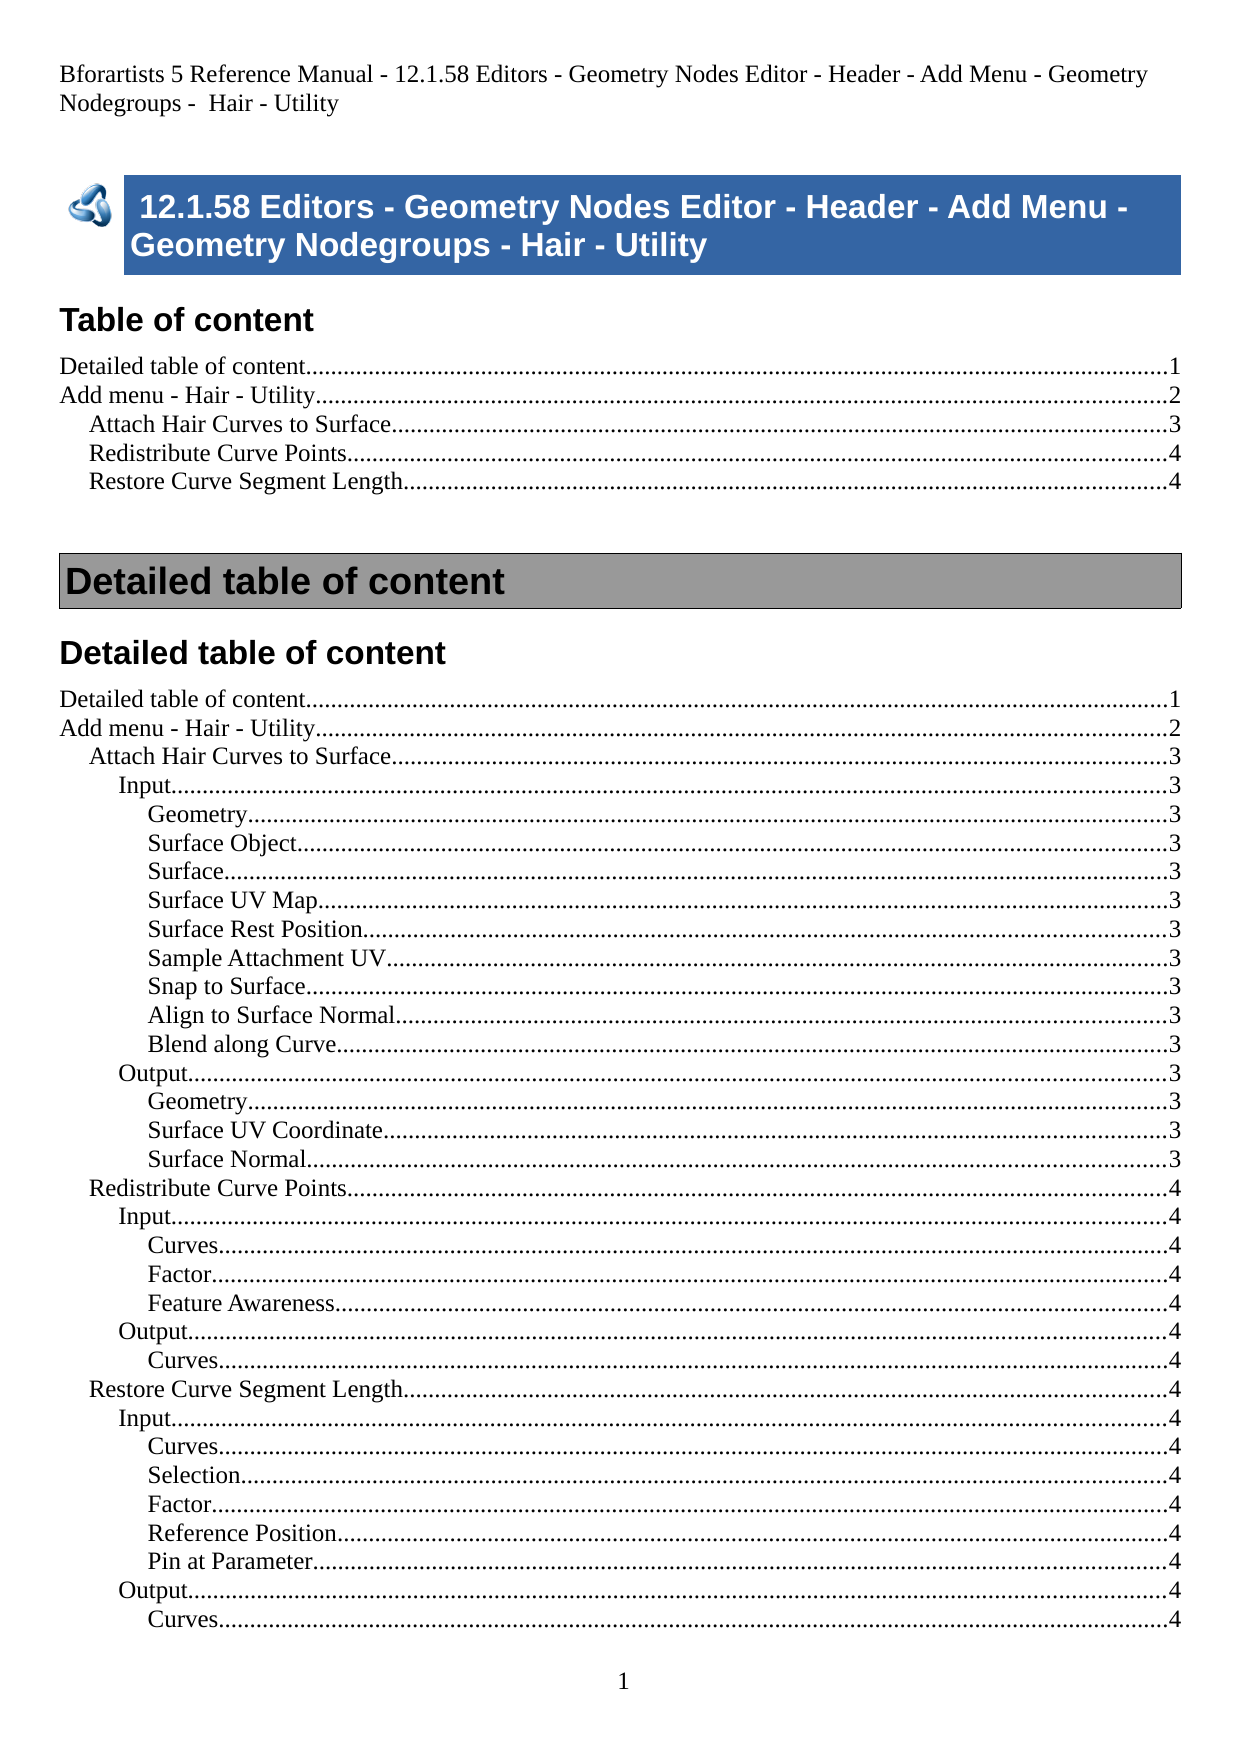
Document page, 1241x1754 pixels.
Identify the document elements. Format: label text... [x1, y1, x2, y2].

text Attach Hair Curves to Surface 3 [88, 409, 1181, 438]
subtitle Table of content [59, 300, 1181, 339]
text Selection 4 [147, 1460, 1181, 1489]
text Output 3 [118, 1058, 1181, 1086]
text Surface Rest Position 3 [147, 914, 1181, 943]
text Snap to Surface 3 [147, 971, 1181, 1000]
text Geometry 3 [147, 799, 1181, 828]
table_header Detailed table of content [60, 554, 1181, 608]
text Redistribute Curve Points 4 [88, 438, 1181, 466]
subtitle Detailed table of content [59, 633, 1181, 671]
table_header [59, 175, 124, 275]
text Detailed table of content 1 [59, 351, 1181, 380]
text Surface Object 3 [147, 828, 1181, 856]
text Surface 3 [147, 856, 1181, 885]
text Geometry 3 [147, 1086, 1181, 1115]
picture [65, 180, 114, 230]
text Factor 4 [147, 1489, 1181, 1518]
text Detailed table of content 1 [59, 684, 1181, 713]
text Restore Curve Segment Length 4 [88, 466, 1181, 495]
text Add menu - Hair - Utility 2 [59, 713, 1181, 741]
text Reference Position 4 [147, 1518, 1181, 1546]
text Output 4 [118, 1316, 1181, 1345]
table_header 12.1.58 Editors - Geometry Nodes Editor - Header - Add Menu - Geometry Nodegroups - Hair - Utility [124, 175, 1181, 275]
text Curves 4 [147, 1230, 1181, 1259]
text Input 4 [118, 1201, 1181, 1230]
text Input 4 [118, 1403, 1181, 1431]
text Restore Curve Segment Length 4 [88, 1374, 1181, 1403]
text Curves 4 [147, 1604, 1181, 1633]
text Curves 4 [147, 1345, 1181, 1374]
text Input 3 [118, 770, 1181, 799]
text Factor 4 [147, 1259, 1181, 1288]
text Surface UV Coordinate 3 [147, 1115, 1181, 1144]
text Pin at Parameter 4 [147, 1546, 1181, 1575]
text Add menu - Hair - Utility 2 [59, 380, 1181, 409]
text Sample Attachment UV 3 [147, 943, 1181, 971]
text Attach Hair Curves to Surface 3 [88, 741, 1181, 770]
text Curves 4 [147, 1431, 1181, 1460]
text Feature Awareness 4 [147, 1288, 1181, 1316]
text Align to Surface Normal 3 [147, 1000, 1181, 1029]
text Output 4 [118, 1575, 1181, 1604]
text Surface Normal 3 [147, 1144, 1181, 1173]
text Surface UV Map 3 [147, 885, 1181, 914]
text Blend along Curve 3 [147, 1029, 1181, 1058]
text Redistribute Curve Points 4 [88, 1173, 1181, 1201]
